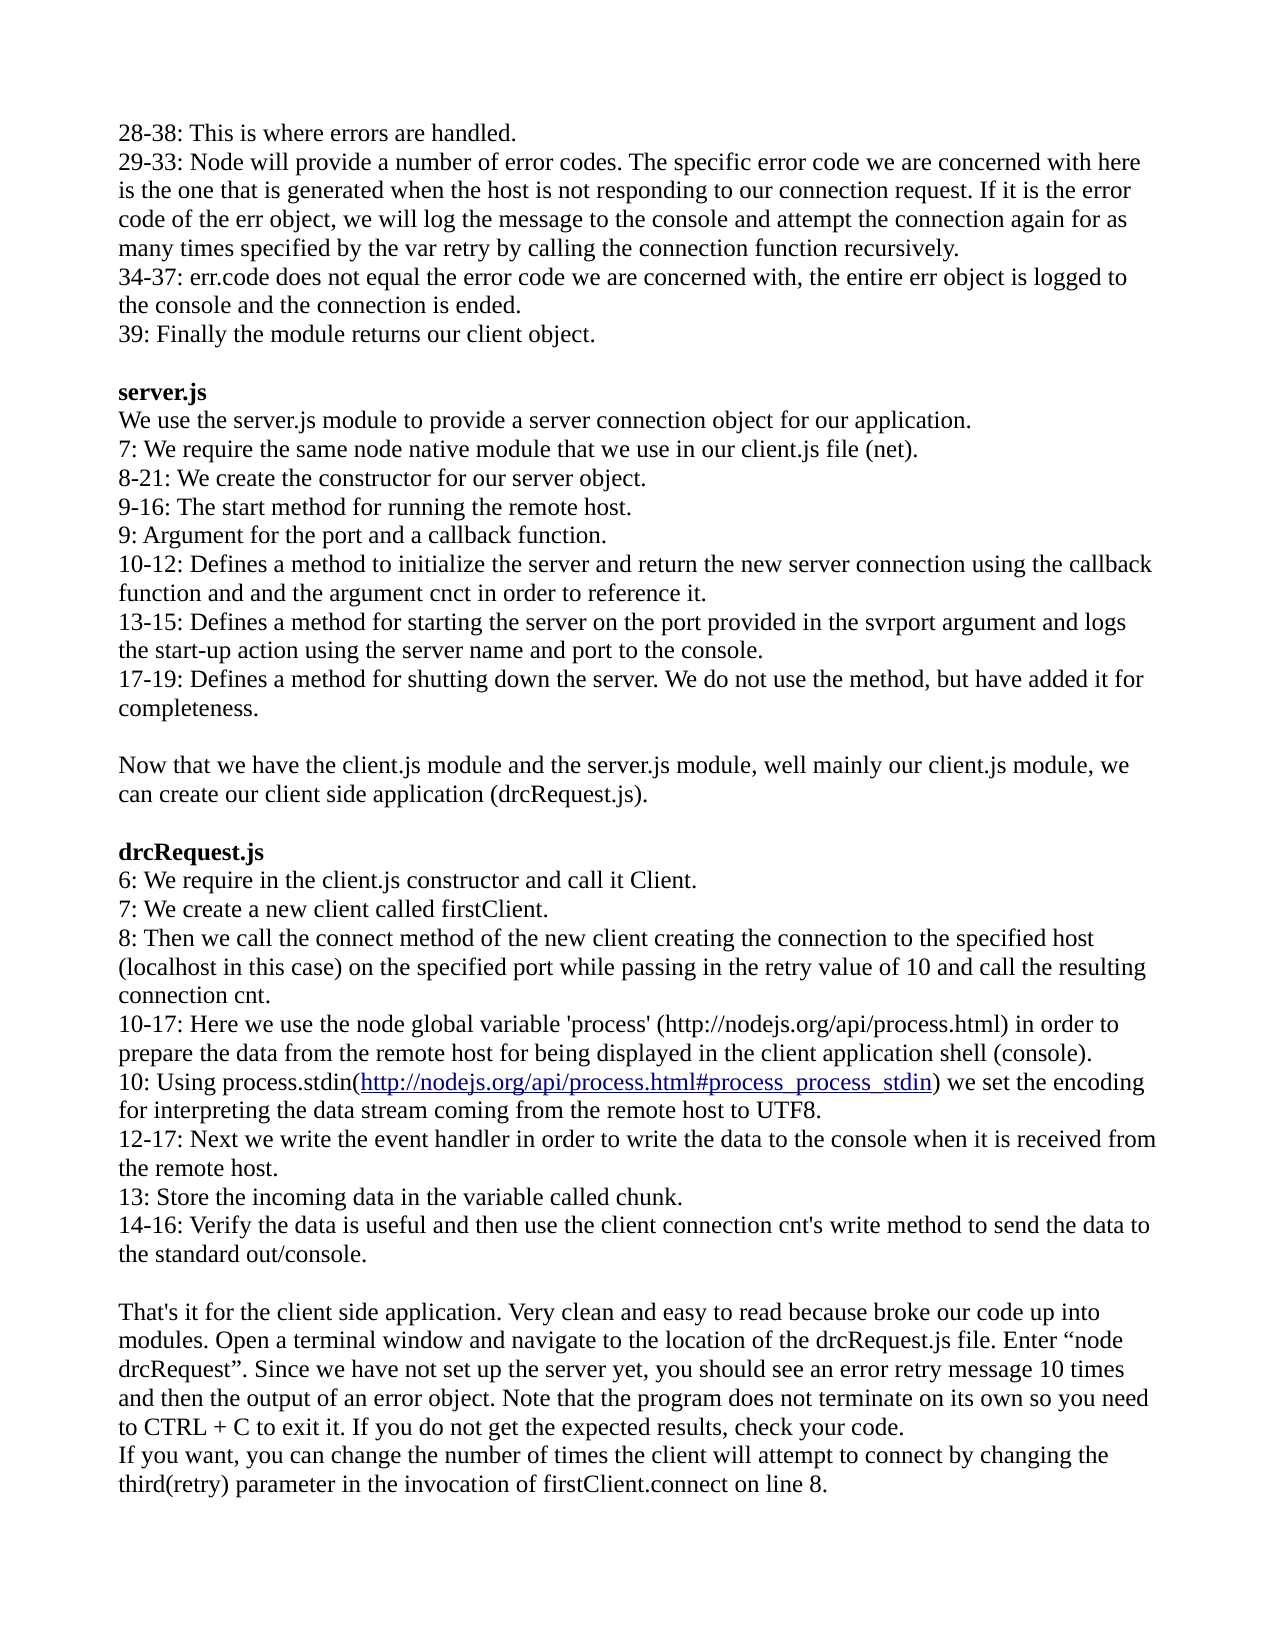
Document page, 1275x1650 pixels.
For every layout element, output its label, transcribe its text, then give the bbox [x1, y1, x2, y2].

text 9: Argument for the port and a callback function. [118, 521, 1157, 549]
text 7: We require the same node native module that we use in our client.js file (net). [118, 434, 1157, 463]
text 14-16: Verify the data is useful and then use the client connection cnt's write method to send the data to the standard out/console. [118, 1211, 1157, 1268]
text 12-17: Next we write the event handler in order to write the data to the console when it is received from the remote host. [118, 1124, 1157, 1182]
text server.js [118, 377, 1157, 406]
text 7: We create a new client called firstClient. [118, 894, 1157, 923]
text 8: Then we call the connect method of the new client creating the connection to the specified host (localhost in this case) on the specified port while passing in the retry value of 10 and call the resulting connection cnt. [118, 923, 1157, 1009]
text We use the server.js module to provide a server connection object for our application. [118, 406, 1157, 434]
text 9-16: The start method for running the remote host. [118, 492, 1157, 521]
text That's it for the client side application. Very clean and easy to read because broke our code up into modules. Open a terminal window and navigate to the location of the drcRequest.js file. Enter “node drcRequest”. Since we have not set up the server yet, you should see an error retry message 10 times and then the output of an error object. Note that the program does not terminate on its own so you need to CTRL + C to exit it. If you do not get the expected results, check your code. [118, 1297, 1157, 1441]
text 6: We require in the client.js constructor and call it Client. [118, 866, 1157, 894]
text 39: Finally the module returns our client object. [118, 319, 1157, 348]
text 13: Store the incoming data in the variable called chunk. [118, 1182, 1157, 1211]
text 34-37: err.code does not equal the error code we are concerned with, the entire err object is logged to the console and the connection is ended. [118, 262, 1157, 319]
text 8-21: We create the constructor for our server object. [118, 463, 1157, 492]
text 28-38: This is where errors are handled. [118, 118, 1157, 147]
text Now that we have the client.js module and the server.js module, well mainly our client.js module, we can create our client side application (drcRequest.js). [118, 751, 1157, 808]
text 10-17: Here we use the node global variable 'process' (http://nodejs.org/api/process.html) in order to prepare the data from the remote host for being displayed in the client application shell (console). [118, 1009, 1157, 1067]
text 29-33: Node will provide a number of error codes. The specific error code we are concerned with here is the one that is generated when the host is not responding to our connection request. If it is the error code of the err object, we will log the message to the console and attempt the connection again for as many times specified by the var retry by calling the connection function recursively. [118, 147, 1157, 262]
text 13-15: Defines a method for starting the server on the port provided in the svrport argument and logs the start-up action using the server name and port to the console. [118, 607, 1157, 664]
text If you want, you can change the number of times the client will attempt to connect by changing the third(retry) parameter in the invocation of firstClient.connect on line 8. [118, 1441, 1157, 1498]
text 17-19: Defines a method for shutting down the server. We do not use the method, but have added it for completeness. [118, 664, 1157, 722]
text 10: Using process.stdin(http://nodejs.org/api/process.html#process_process_stdin) we set the encoding for interpreting the data stream coming from the remote host to UTF8. [118, 1067, 1157, 1124]
text 10-12: Defines a method to initialize the server and return the new server connection using the callback function and and the argument cnct in order to reference it. [118, 549, 1157, 607]
text drcRequest.js [118, 837, 1157, 866]
